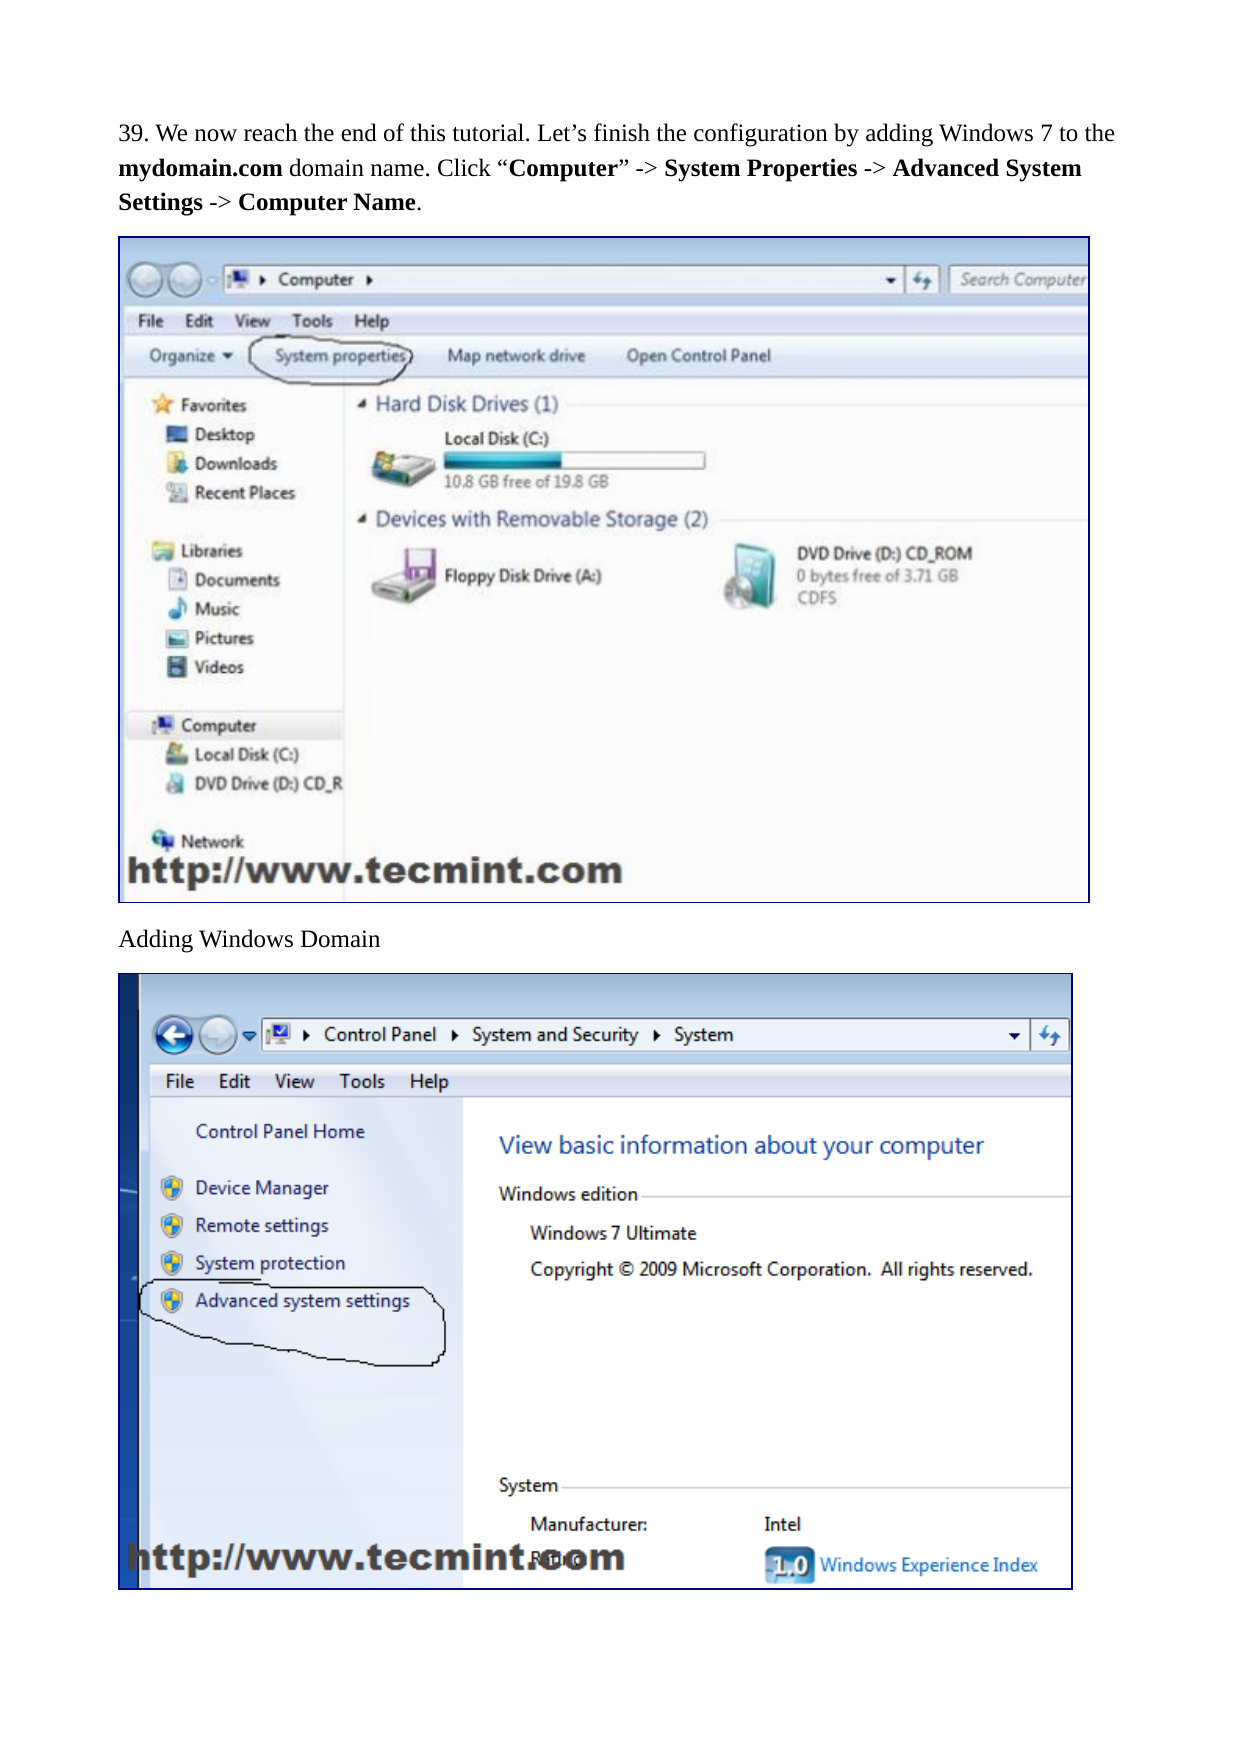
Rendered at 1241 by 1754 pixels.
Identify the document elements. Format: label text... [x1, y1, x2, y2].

text Adding Windows Domain [118, 924, 1122, 952]
picture [120, 974, 1071, 1588]
text 39. We now reach the end of this tutorial. Let’s finish the configuration by adding Windows 7 to the mydomain.com domain name. Click “Computer” -> System Properties -> Advanced System Settings -> Computer Name. [118, 118, 1122, 216]
picture [120, 238, 1088, 902]
